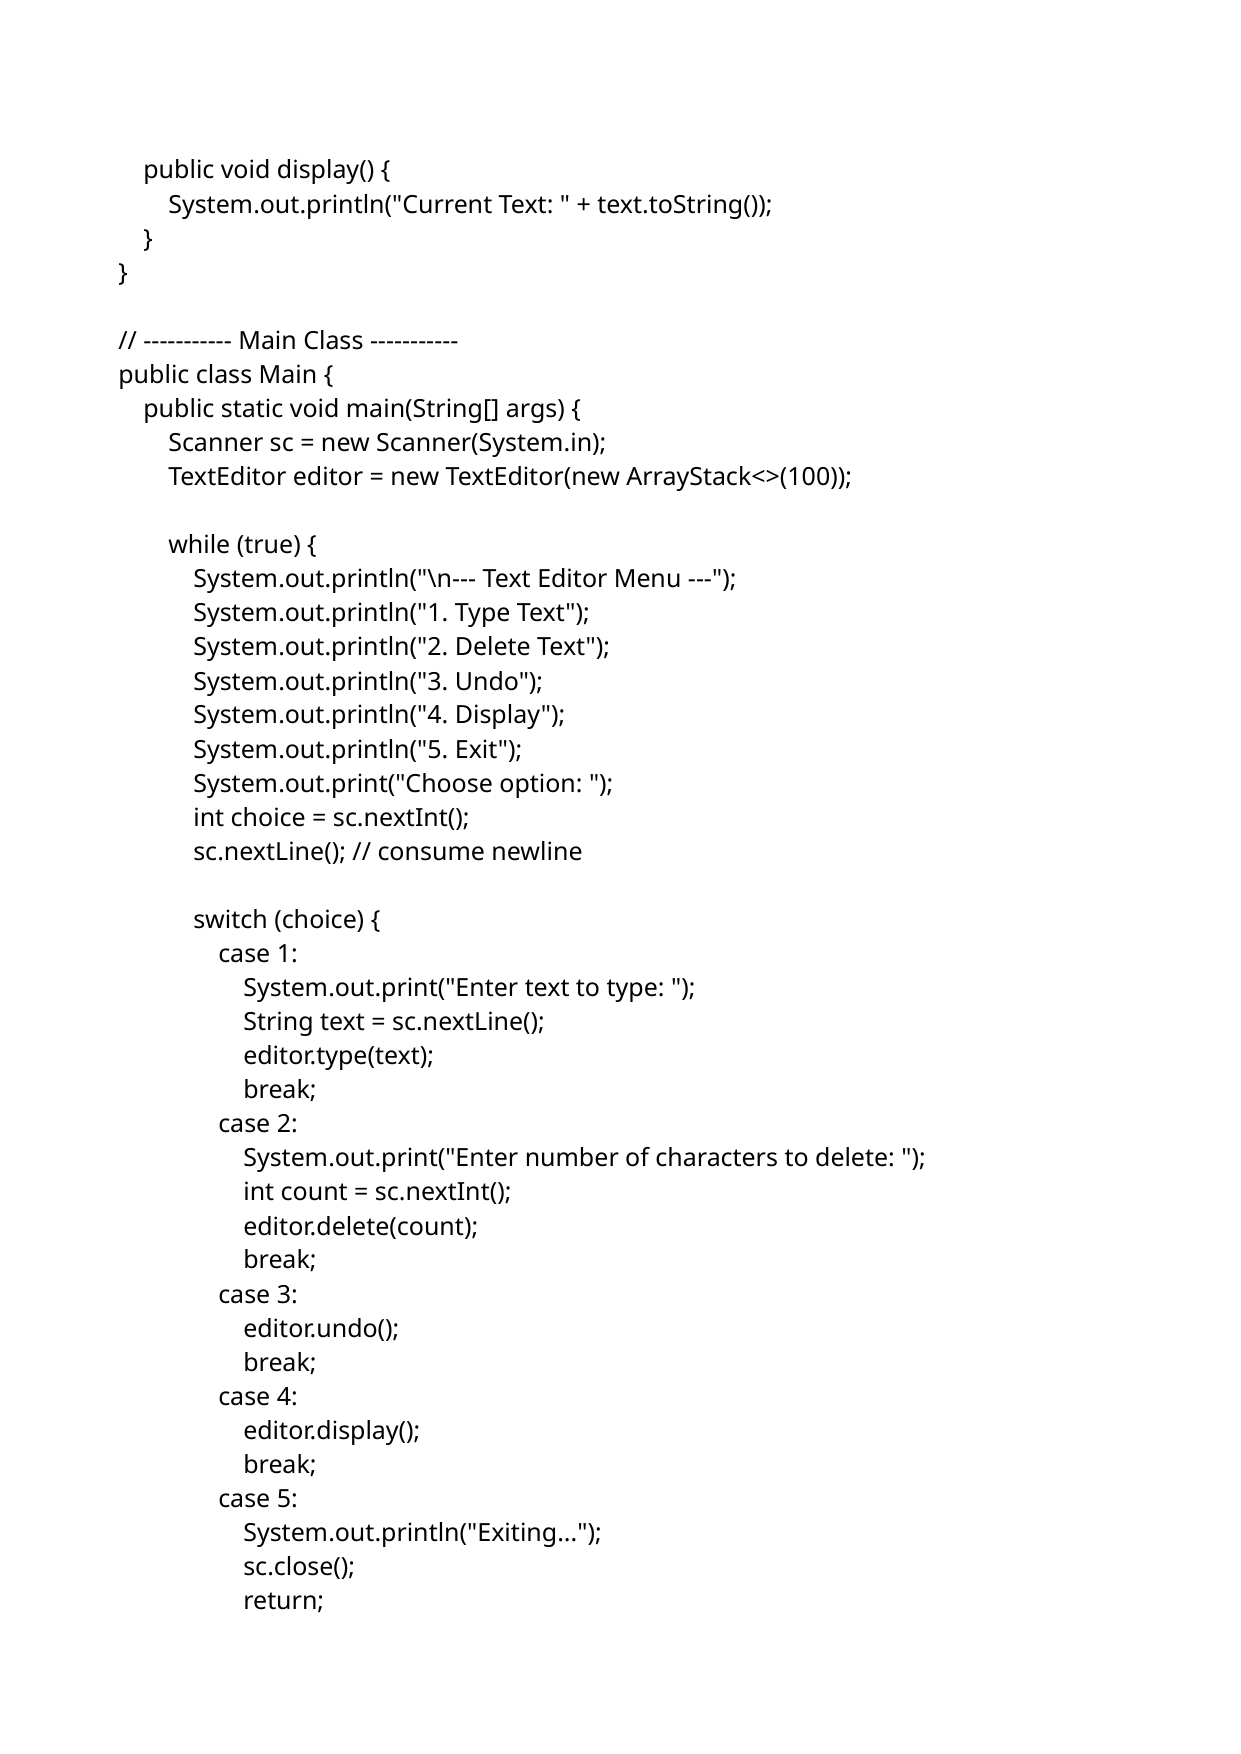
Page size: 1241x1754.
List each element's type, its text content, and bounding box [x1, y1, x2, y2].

text int count = sc.nextInt(); [118, 1174, 1122, 1208]
text editor.display(); [118, 1412, 1122, 1447]
text return; [118, 1583, 1122, 1617]
text } [118, 220, 1122, 254]
text int choice = sc.nextInt(); [118, 799, 1122, 833]
text editor.delete(count); [118, 1208, 1122, 1242]
text // ----------- Main Class ----------- [118, 322, 1122, 357]
text System.out.println("\n--- Text Editor Menu ---"); [118, 561, 1122, 595]
text System.out.println("5. Exit"); [118, 731, 1122, 765]
text public static void main(String[] args) { [118, 391, 1122, 425]
text public void display() { [118, 152, 1122, 186]
text String text = sc.nextLine(); [118, 1004, 1122, 1038]
text System.out.println("3. Undo"); [118, 663, 1122, 697]
text case 1: [118, 936, 1122, 970]
text editor.undo(); [118, 1310, 1122, 1344]
text break; [118, 1242, 1122, 1276]
text editor.type(text); [118, 1038, 1122, 1072]
text Scanner sc = new Scanner(System.in); [118, 425, 1122, 459]
text System.out.println("Current Text: " + text.toString()); [118, 186, 1122, 220]
text break; [118, 1072, 1122, 1106]
text break; [118, 1344, 1122, 1378]
text sc.close(); [118, 1549, 1122, 1583]
text case 5: [118, 1481, 1122, 1515]
text System.out.print("Choose option: "); [118, 765, 1122, 799]
text TextEditor editor = new TextEditor(new ArrayStack<>(100)); [118, 459, 1122, 493]
text System.out.println("Exiting..."); [118, 1515, 1122, 1549]
text public class Main { [118, 357, 1122, 391]
text System.out.println("2. Delete Text"); [118, 629, 1122, 663]
text while (true) { [118, 527, 1122, 561]
text System.out.println("1. Type Text"); [118, 595, 1122, 629]
text System.out.println("4. Display"); [118, 697, 1122, 731]
text } [118, 254, 1122, 288]
text case 2: [118, 1106, 1122, 1140]
text break; [118, 1447, 1122, 1481]
text case 4: [118, 1378, 1122, 1412]
text System.out.print("Enter text to type: "); [118, 970, 1122, 1004]
text sc.nextLine(); // consume newline [118, 833, 1122, 867]
text case 3: [118, 1276, 1122, 1310]
text System.out.print("Enter number of characters to delete: "); [118, 1140, 1122, 1174]
text switch (choice) { [118, 902, 1122, 936]
